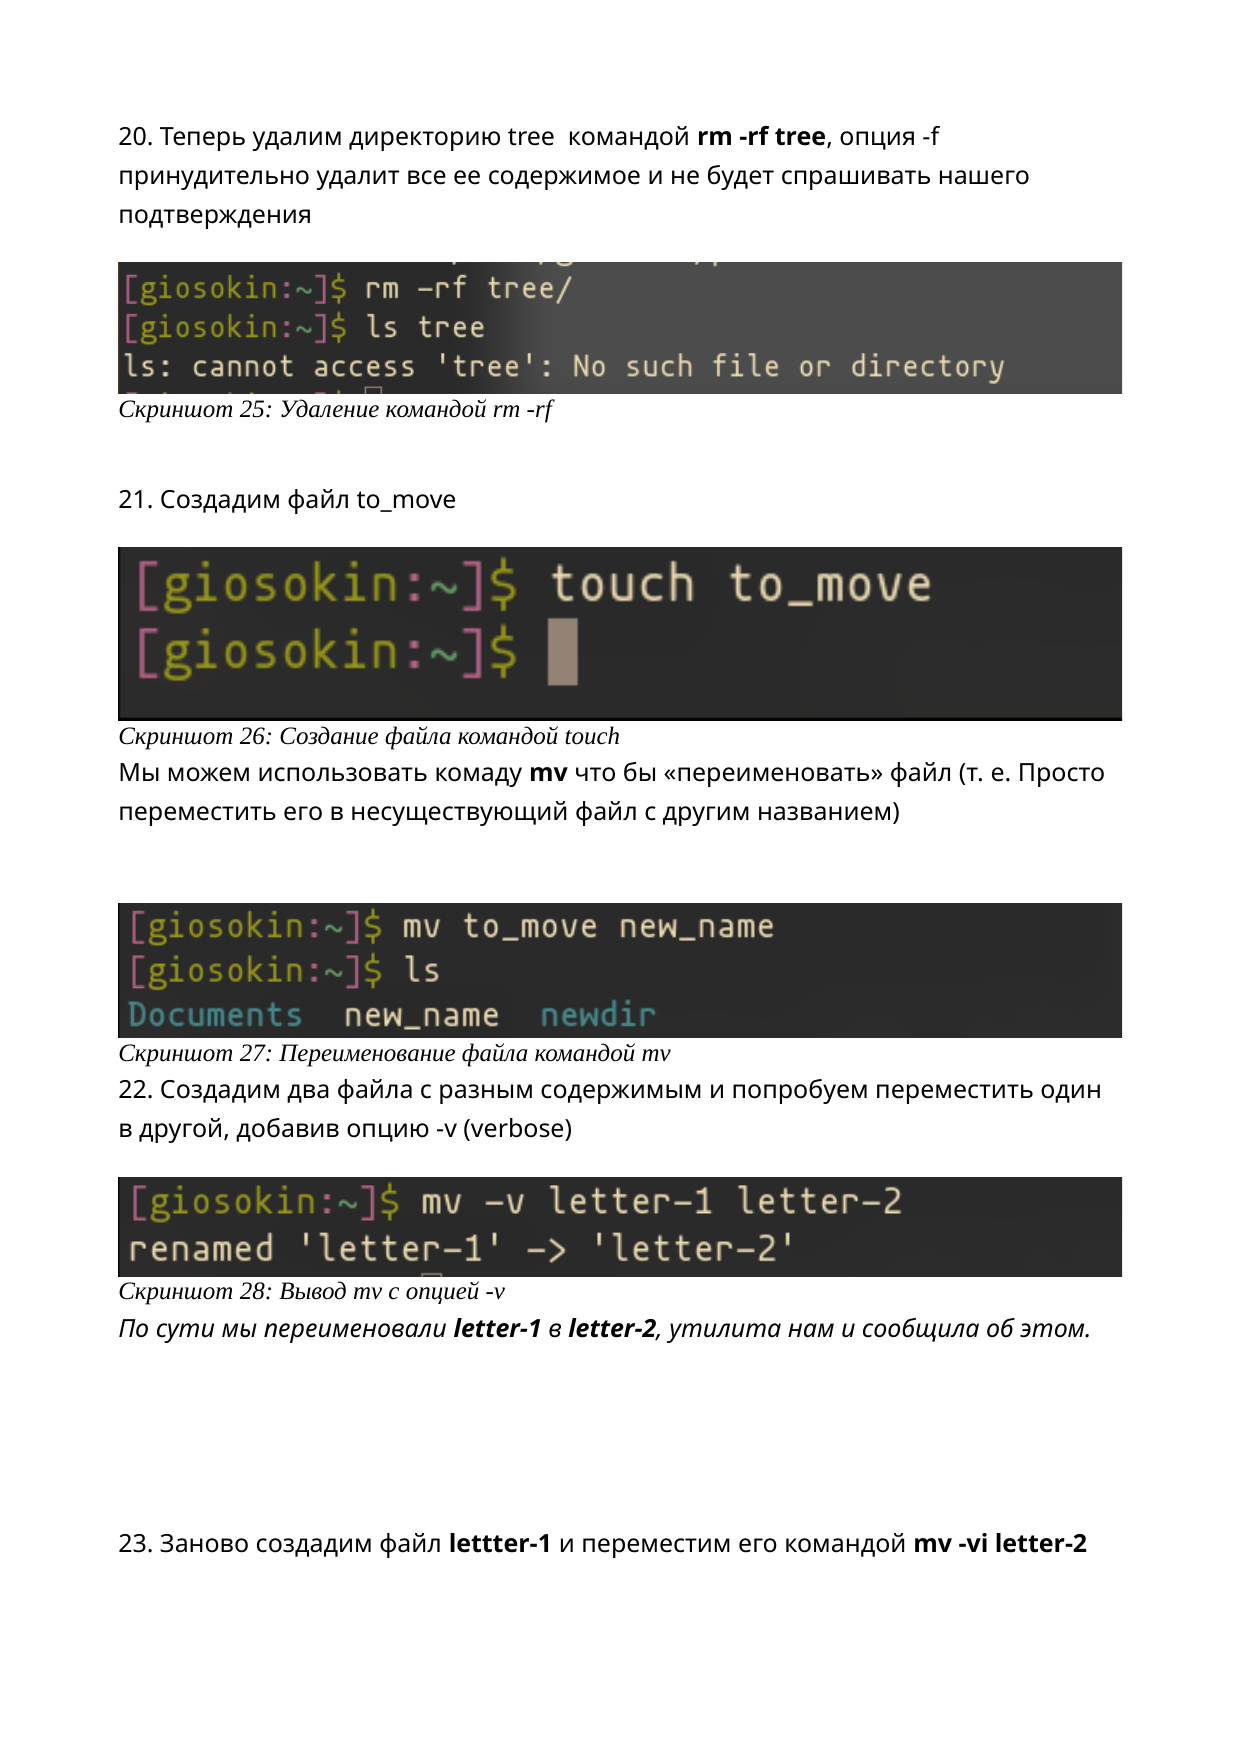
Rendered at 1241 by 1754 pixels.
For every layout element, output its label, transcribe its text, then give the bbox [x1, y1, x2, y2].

text [118, 1165, 1122, 1177]
text 22. Создадим два файла с разным содержимым и попробуем переместить один в другой, добавив опцию -v (verbose) [118, 1067, 1122, 1145]
text 20. Теперь удалим директорию tree командой rm -rf tree, опция -f принудительно удалит все ее содержимое и не будет спрашивать нашего подтверждения [118, 118, 1122, 231]
picture [118, 547, 1123, 721]
text 23. Заново создадим файл lettter-1 и переместим его командой mv -vi letter-2 [118, 1525, 1122, 1559]
text Скриншот 25: Удаление командой rm -rf [118, 394, 1122, 423]
text Мы можем использовать комаду mv что бы «переименовать» файл (т. е. Просто переместить его в несуществующий файл с другим названием) [118, 749, 1122, 828]
text Скриншот 26: Создание файла командой touch [118, 721, 1122, 749]
text По сути мы переименовали letter-1 в letter-2, утилита нам и сообщила об этом. [118, 1305, 1122, 1344]
text Скриншот 27: Переименование файла командой mv [118, 1038, 1122, 1067]
picture [118, 1177, 1123, 1277]
text 21. Создадим файл to_move [118, 482, 1122, 516]
picture [118, 262, 1123, 394]
text Скриншот 28: Вывод mv с опцией -v [118, 1277, 1122, 1305]
text [118, 535, 1122, 547]
picture [118, 903, 1123, 1038]
